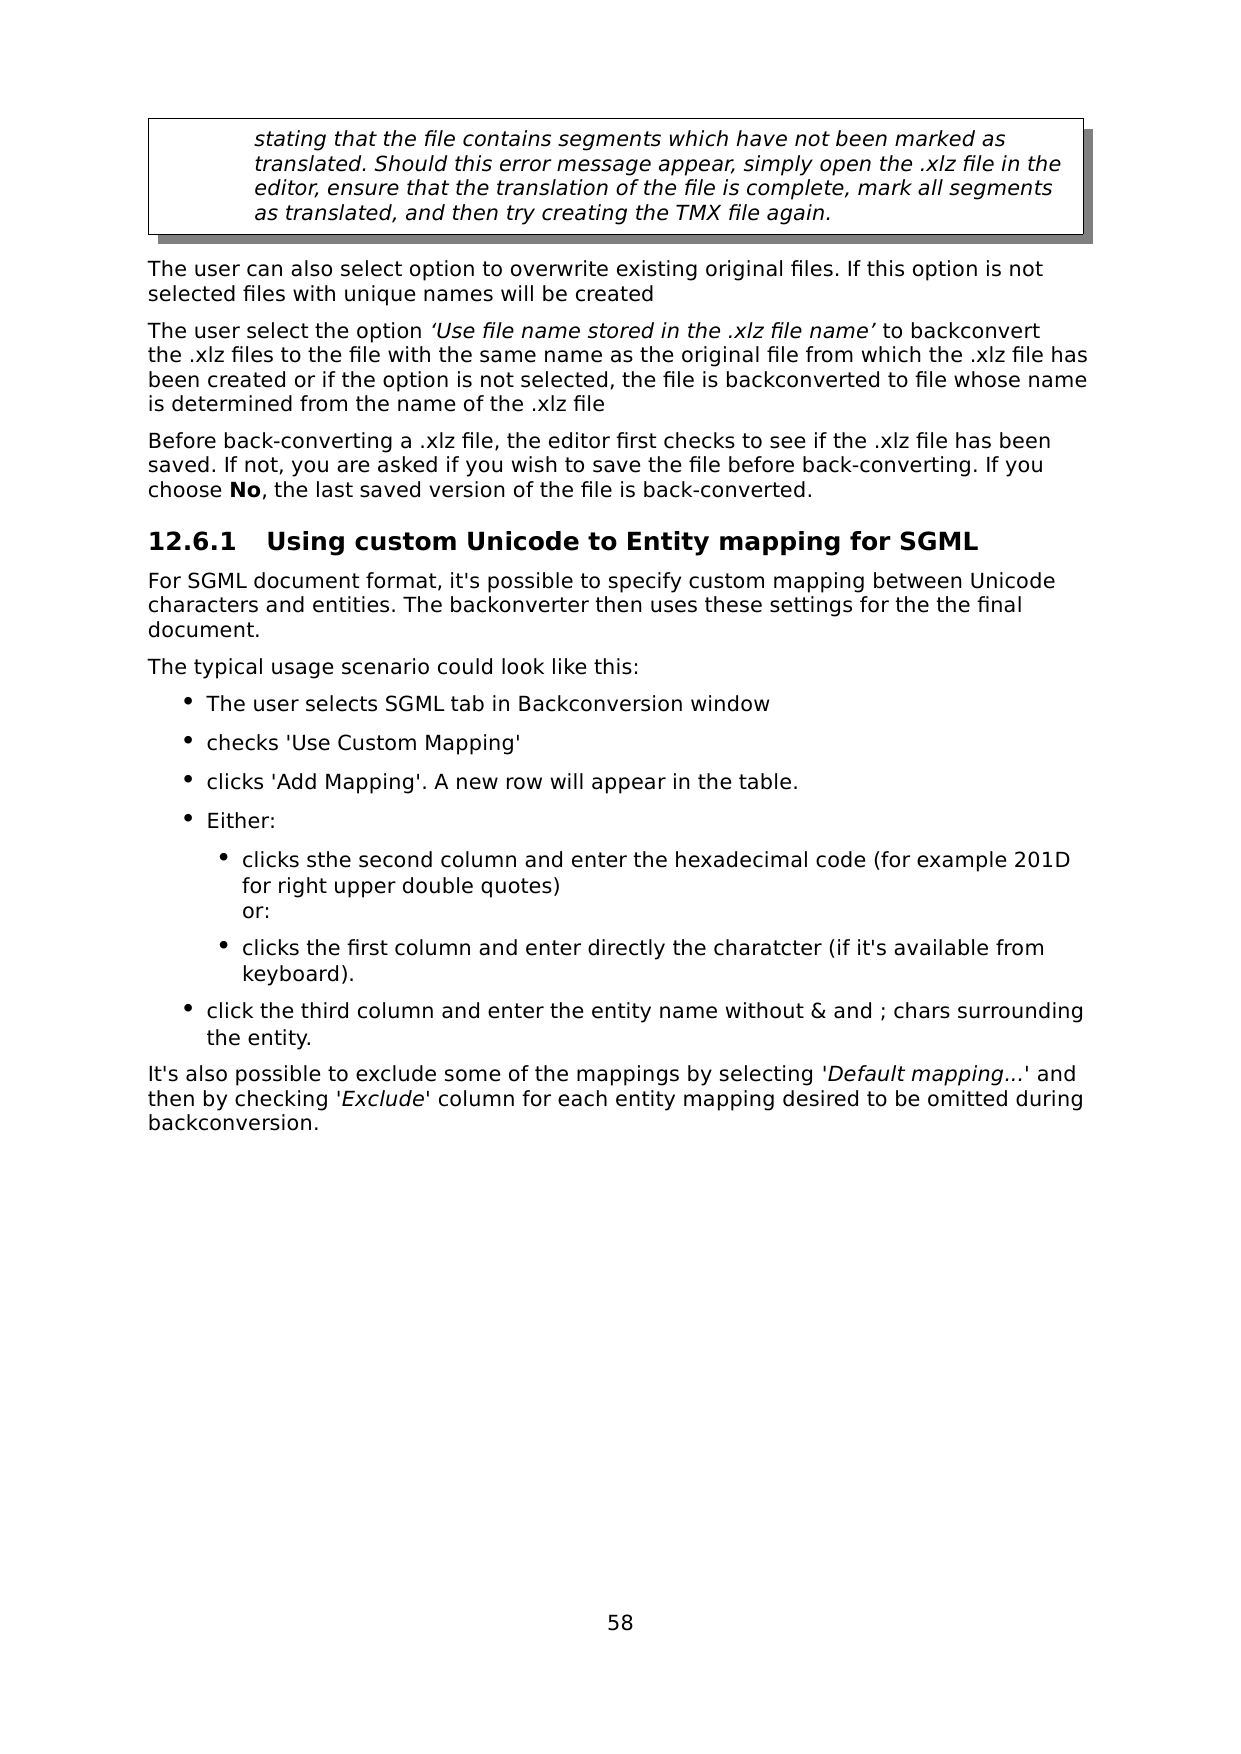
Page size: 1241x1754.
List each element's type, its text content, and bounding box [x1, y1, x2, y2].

list Either: [183, 809, 1093, 835]
text The user select the option ‘Use file name stored in the .xlz file name’ to backconvert the .xlz files to the file with the same name as the original file from which the .xlz file has been created or if the option is not selected, the file is backconverted to file whose name is determined from the name of the .xlz file [148, 318, 1093, 416]
text It's also possible to exclude some of the mappings by selecting 'Default mapping...' and then by checking 'Exclude' column for each entity mapping desired to be omitted during backconversion. [148, 1062, 1093, 1136]
list clicks the first column and enter directly the charatcter (if it's available from keyboard). [218, 936, 1093, 986]
list The user selects SGML tab in Backconversion window [183, 692, 1093, 718]
text The user can also select option to overwrite existing original files. If this option is not selected files with unique names will be created [148, 257, 1093, 306]
subtitle Using custom Unicode to Entity mapping for SGML [148, 527, 1093, 556]
list clicks sthe second column and enter the hexadecimal code (for example 201D for right upper double quotes) or: [218, 848, 1093, 923]
text The typical usage scenario could look like this: [148, 655, 1093, 679]
list click the third column and enter the entity name without & and ; chars surrounding the entity. [183, 999, 1093, 1050]
text For SGML document format, it's possible to specify custom mapping between Unicode characters and entities. The backonverter then uses these settings for the the final document. [148, 569, 1093, 642]
text Before back-converting a .xlz file, the editor first checks to see if the .xlz file has been saved. If not, you are asked if you wish to save the file before back-converting. If you choose No, the last saved version of the file is back-converted. [148, 429, 1093, 502]
list clicks 'Add Mapping'. A new row will appear in the table. [183, 770, 1093, 796]
list checks 'Use Custom Mapping' [183, 731, 1093, 757]
list stating that the file contains segments which have not been marked as translated. Should this error message appear, simply open the .xlz file in the editor, ensure that the translation of the file is complete, mark all segments as translated, and then try creating the TMX file again. [149, 119, 1082, 234]
